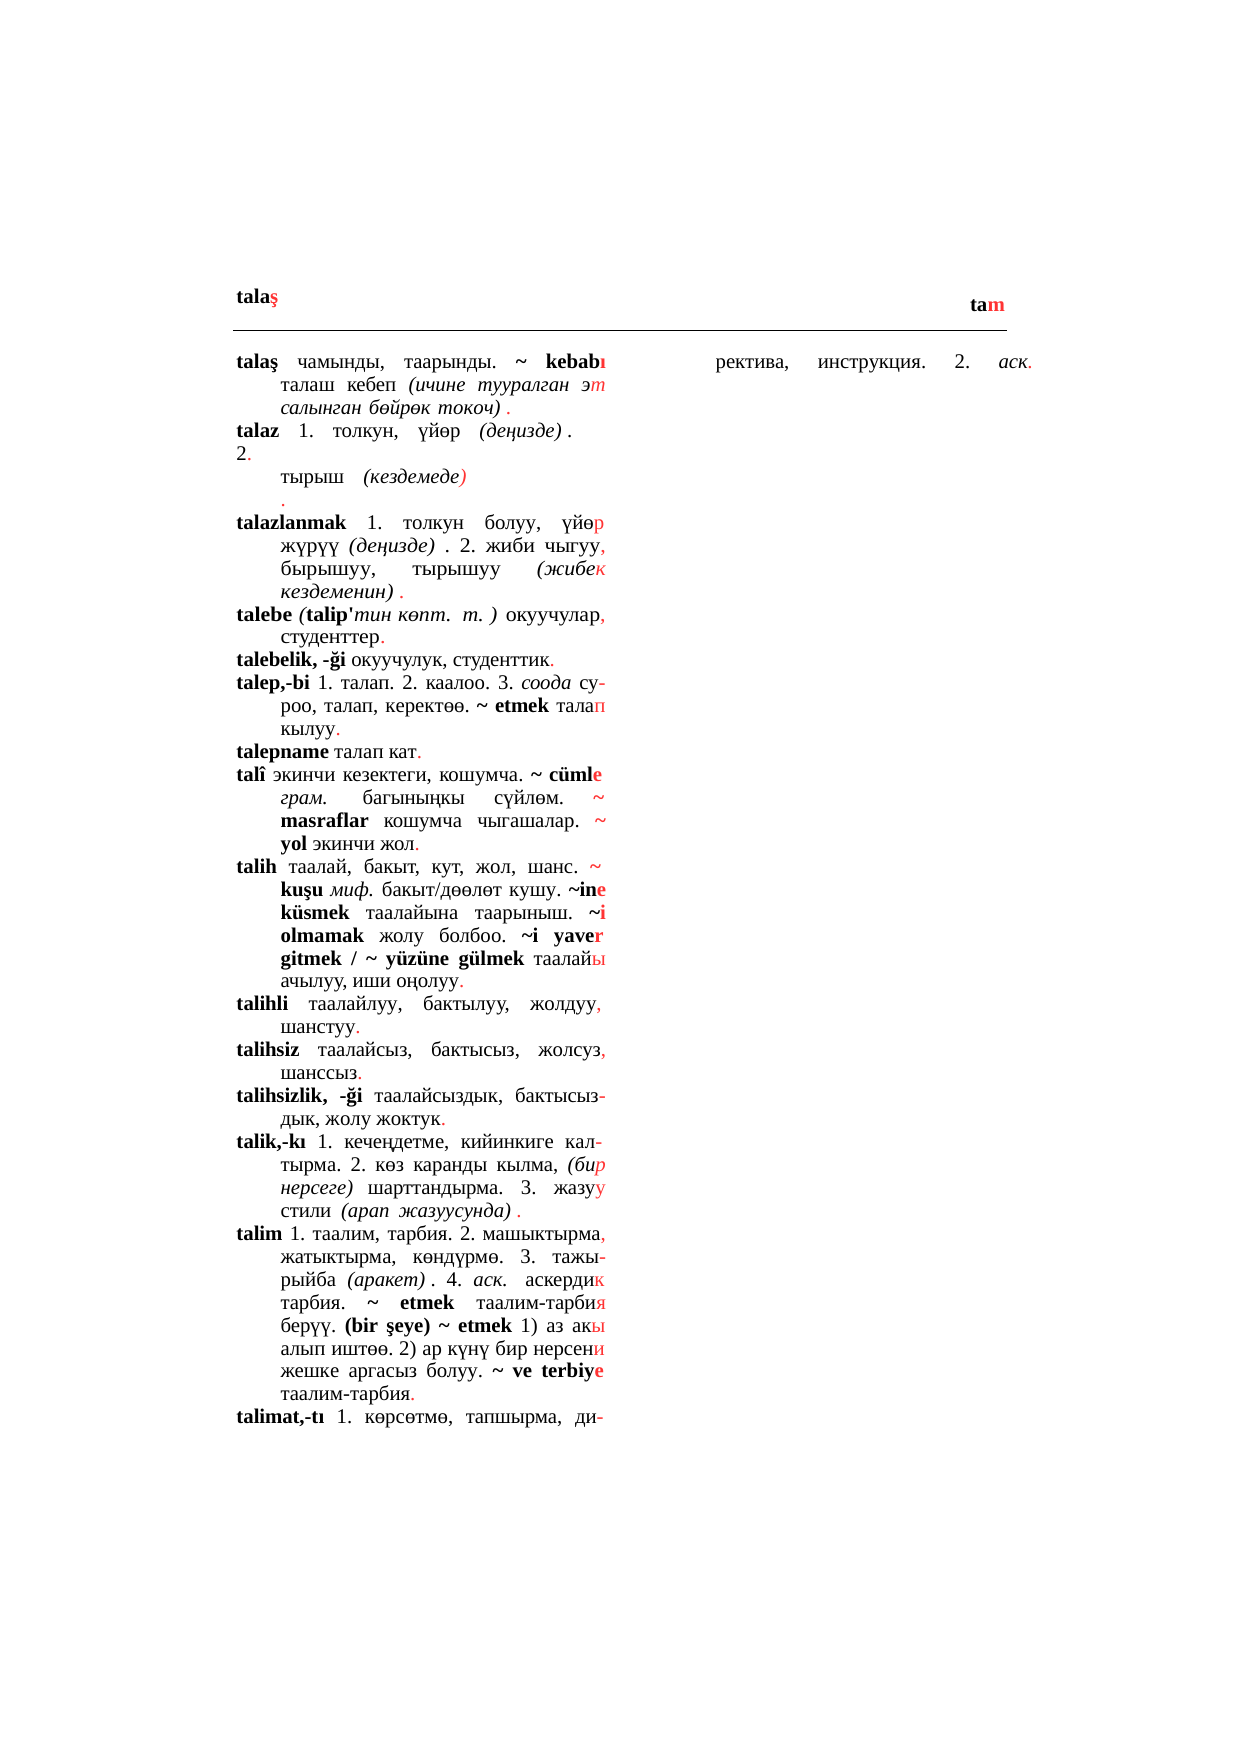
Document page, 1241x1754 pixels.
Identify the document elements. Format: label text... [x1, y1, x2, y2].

text talebelik, -ği окуучулук, студенттик. [236, 648, 606, 671]
text жешке аргасыз болуу. ~ ve terbiye [280, 1359, 606, 1382]
text грам. багыныңкы сүйлөм. ~ [280, 786, 606, 809]
text talihsiz таалайсыз, бактысыз, жолсуз, шанссыз. [236, 1038, 606, 1084]
text шанстуу. [280, 1015, 362, 1038]
text talihli таалайлуу, бактылуу, жолдуу, [236, 992, 606, 1015]
text talim 1. таалим, тарбия. 2. машыктырма, жатыктырма, көндүрмө. 3. тажы- рыйба (аракет) . 4. аск. аскердик [236, 1222, 606, 1291]
text talebe (talip'тин көпт. т. ) окуучулар, студенттер. [236, 603, 606, 648]
text talaş чамынды, таарынды. ~ kebabı талаш кебеп (ичине тууралган эт салынган бөйрөк токоч) . [236, 350, 606, 419]
text talaz 1. толкун, үйөр (деңизде) . 2. [236, 419, 606, 465]
text talik,-kı 1. кечеңдетме, кийинкиге кал- [236, 1130, 606, 1153]
text talepname талап кат. [236, 740, 606, 763]
text talimat,-tı 1. көрсөтмө, тапшырма, ди- [236, 1405, 606, 1428]
text ректива, инструкция. 2. аск. [715, 350, 1059, 373]
text talî экинчи кезектеги, кошумча. ~ cümle [236, 763, 606, 786]
text talihsizlik, -ği таалайсыздык, бактысыз- дык, жолу жоктук. [236, 1084, 606, 1130]
text тырма. 2. көз каранды кылма, (бир нерсеге) шарттандырма. 3. жазуу стили (арап жазуусунда) . [280, 1153, 606, 1222]
text talih таалай, бакыт, кут, жол, шанс. ~ [236, 855, 606, 878]
text tam [909, 292, 1065, 316]
text masraflar кошумча чыгашалар. ~ yol экинчи жол. [280, 809, 606, 855]
text talaş [236, 284, 278, 308]
text таалим-тарбия. [280, 1382, 415, 1405]
text тарбия. ~ etmek таалим-тарбия берүү. (bir şeye) ~ etmek 1) аз акы алып иштөө. 2) ар күнү бир нерсени [280, 1291, 606, 1359]
text тырыш (кездемеде) . [280, 465, 466, 511]
text gitmek / ~ yüzüne gülmek таалайы ачылуу, иши оңолуу. [280, 947, 606, 992]
text talazlanmak 1. толкун болуу, үйөр [236, 511, 606, 534]
text talep,-bi 1. талап. 2. каалоо. 3. соода су- роо, талап, керектөө. ~ etmek талап кылуу. [236, 671, 606, 740]
text жүрүү (деңизде) . 2. жиби чыгуу, бырышуу, тырышуу (жибек кездеменин) . [280, 534, 606, 603]
text kuşu миф. бакыт/дөөлөт кушу. ~ine küsmek таалайына таарыныш. ~i olmamak жолу болбоо. ~i yaver [280, 878, 606, 947]
